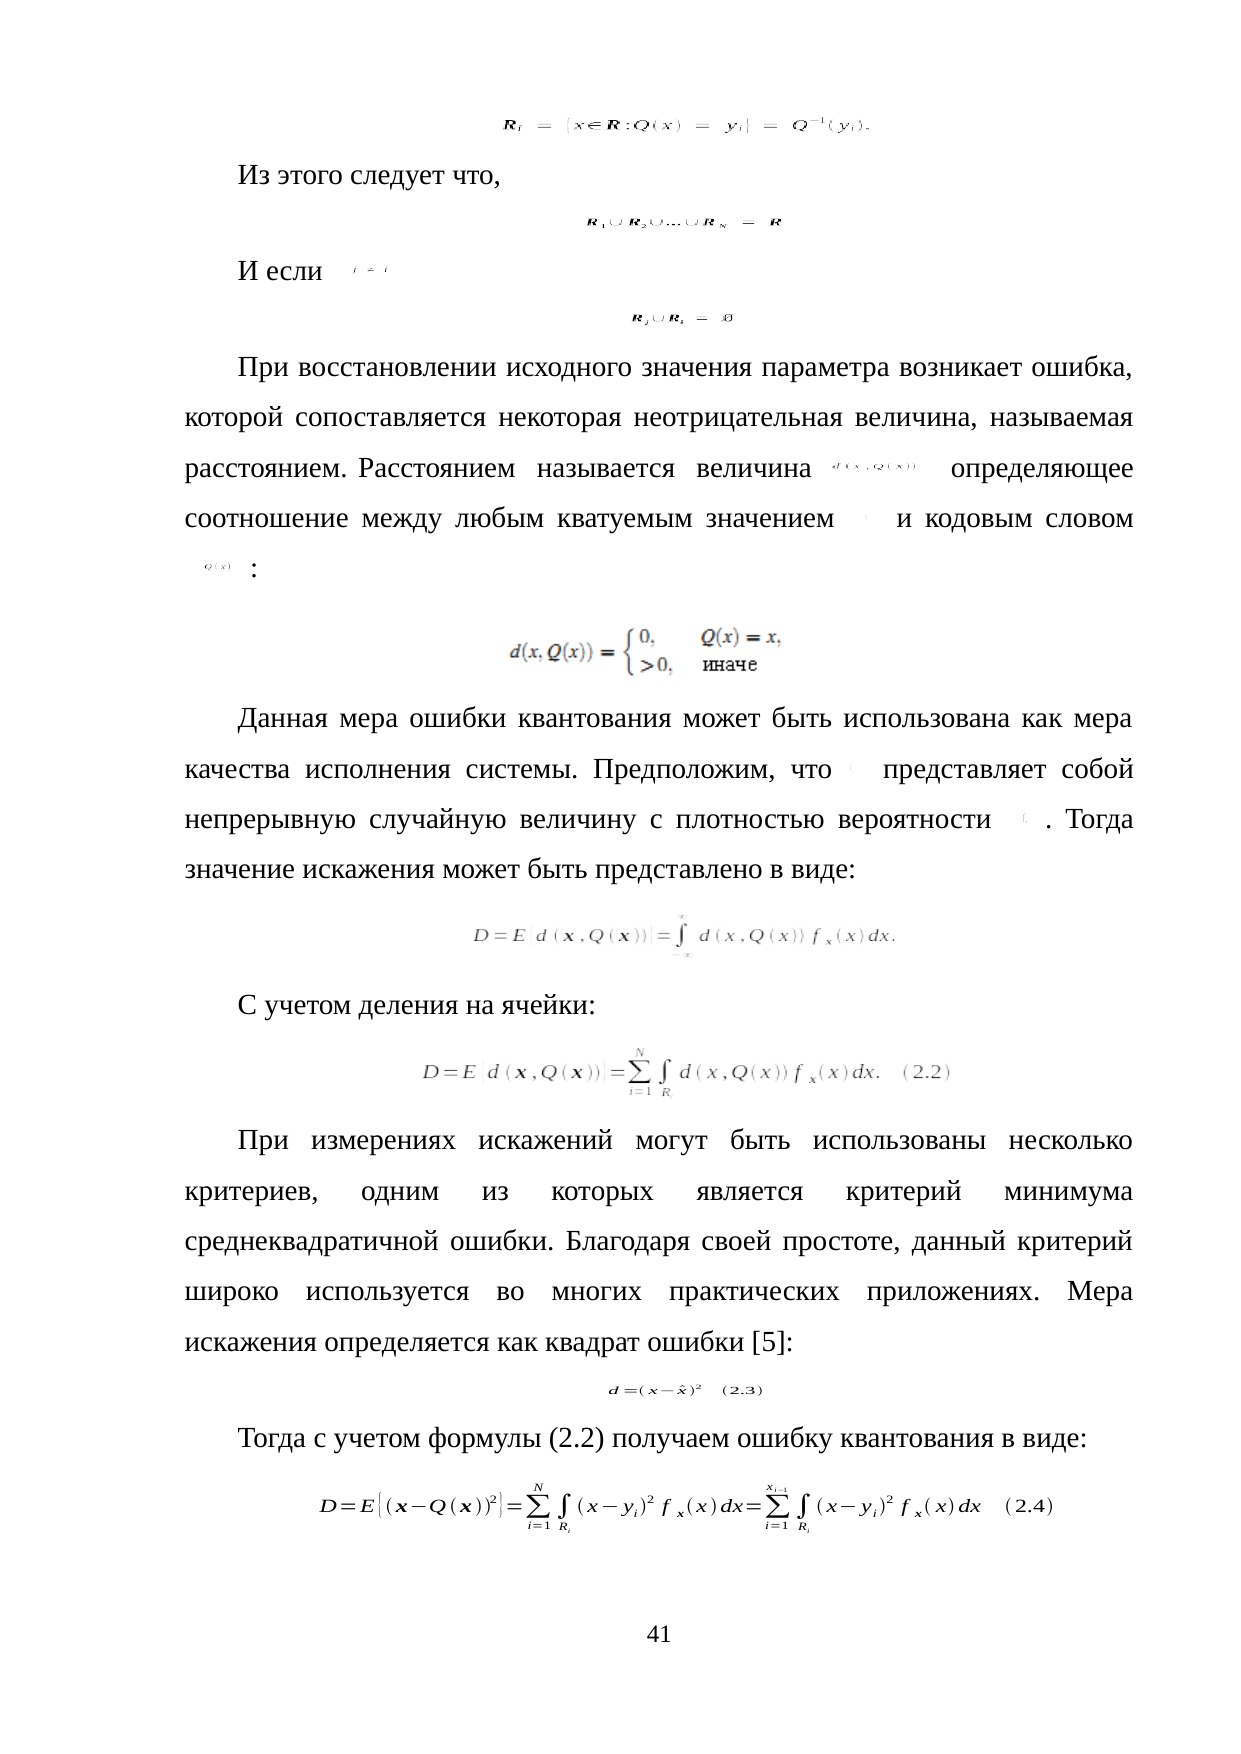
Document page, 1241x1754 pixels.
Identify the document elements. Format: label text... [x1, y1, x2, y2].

text Из этого следует что, [184, 157, 1134, 191]
text Тогда с учетом формулы (2.2) получаем ошибку квантования в виде: [184, 1421, 1134, 1454]
text При восстановлении исходного значения параметра возникает ошибка, которой сопоставляется некоторая неотрицательная величина, называемая расстоянием. Расстоянием называется величина определяющее соотношение между любым кватуемым значением и кодовым словом : [184, 349, 1134, 584]
text При измерениях искажений могут быть использованы несколько критериев, одним из которых является критерий минимума среднеквадратичной ошибки. Благодаря своей простоте, данный критерий широко используется во многих практических приложениях. Мера искажения определяется как квадрат ошибки [5]: [184, 1122, 1134, 1357]
text Данная мера ошибки квантования может быть использована как мера качества исполнения системы. Предположим, что представляет собой непрерывную случайную величину с плотностью вероятности . Тогда значение искажения может быть представлено в виде: [184, 601, 1134, 885]
text С учетом деления на ячейки: [184, 987, 1134, 1020]
text И если [184, 253, 1134, 287]
